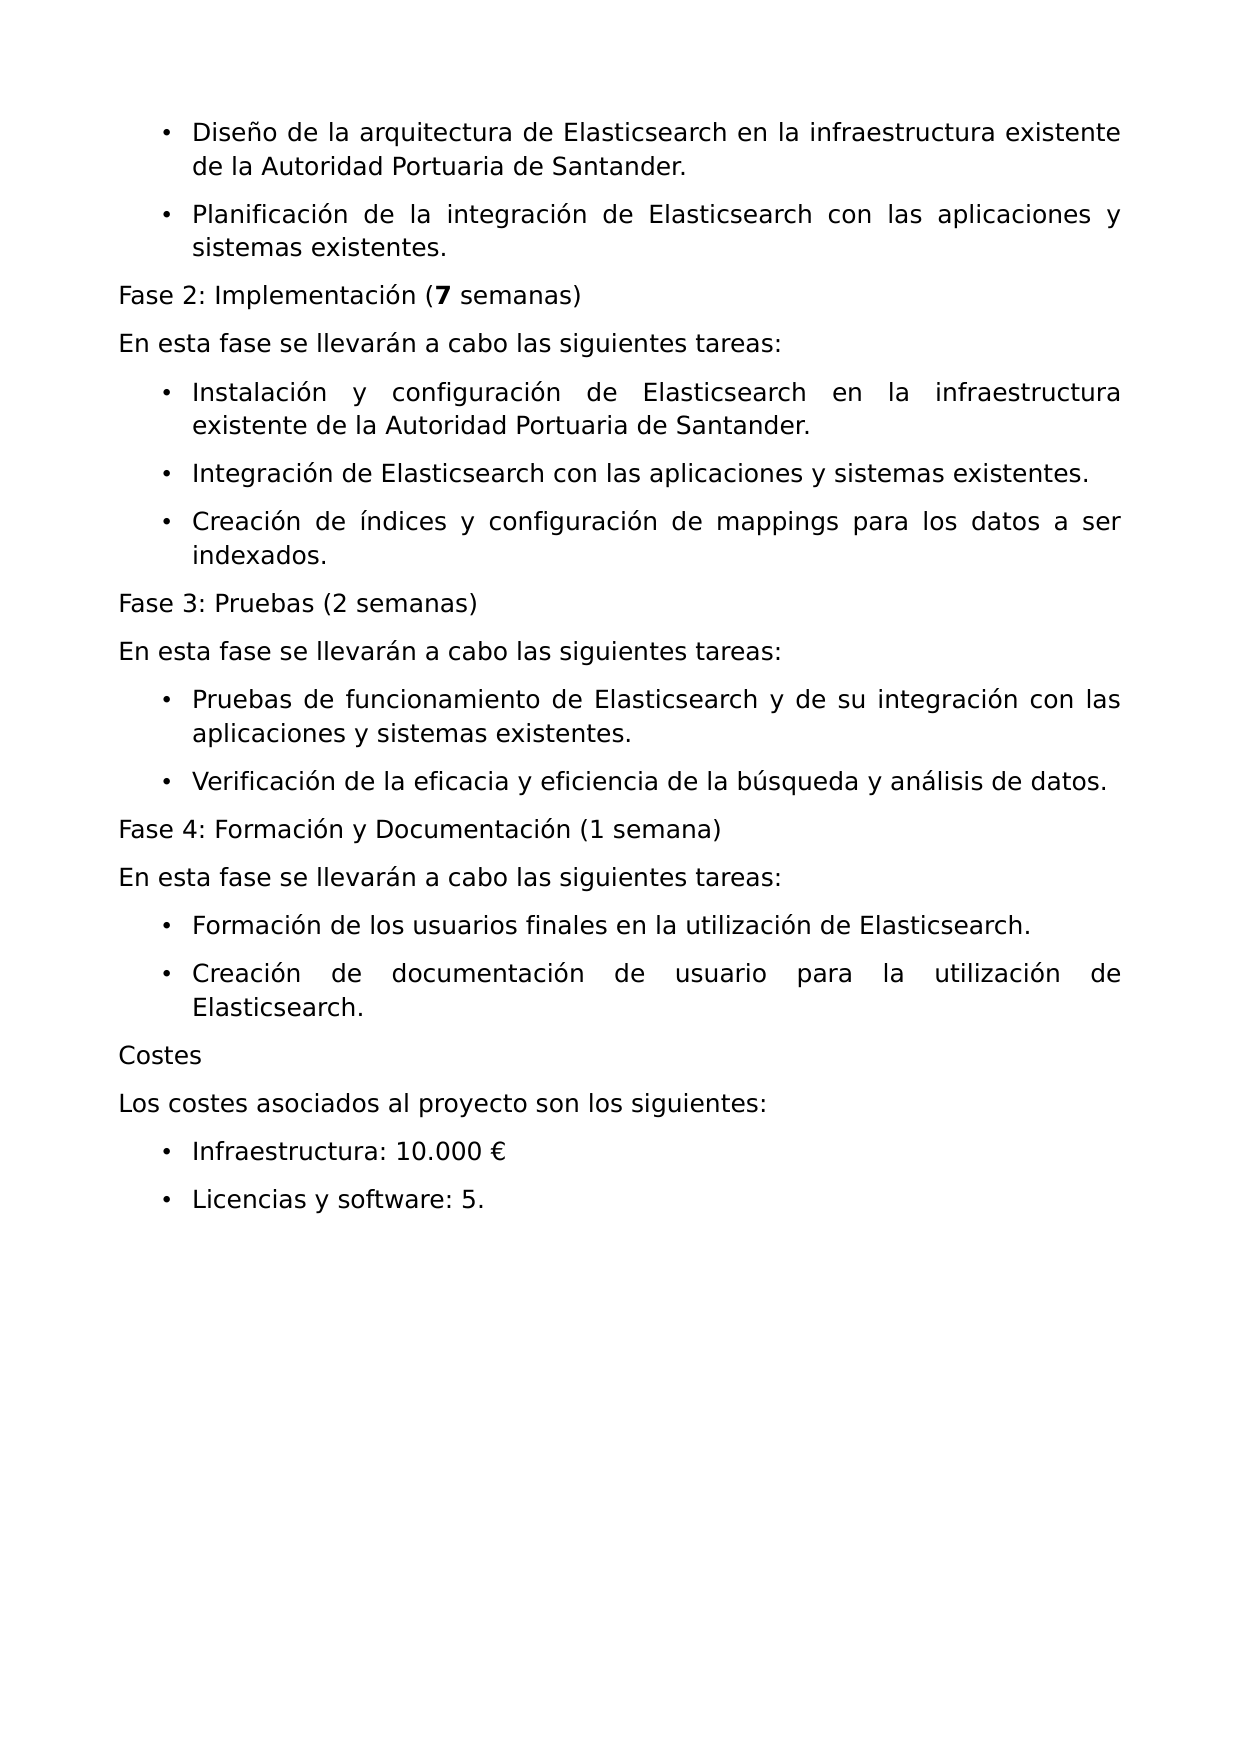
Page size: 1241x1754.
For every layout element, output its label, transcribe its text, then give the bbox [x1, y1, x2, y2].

list Integración de Elasticsearch con las aplicaciones y sistemas existentes. [162, 459, 1122, 488]
list Creación de índices y configuración de mappings para los datos a ser indexados. [162, 507, 1122, 570]
text Fase 4: Formación y Documentación (1 semana) [118, 815, 1122, 844]
list Diseño de la arquitectura de Elasticsearch en la infraestructura existente de la Autoridad Portuaria de Santander. [162, 118, 1122, 181]
text En esta fase se llevarán a cabo las siguientes tareas: [118, 863, 1122, 892]
text Los costes asociados al proyecto son los siguientes: [118, 1089, 1122, 1118]
list Instalación y configuración de Elasticsearch en la infraestructura existente de la Autoridad Portuaria de Santander. [162, 378, 1122, 440]
list Creación de documentación de usuario para la utilización de Elasticsearch. [162, 959, 1122, 1022]
list Verificación de la eficacia y eficiencia de la búsqueda y análisis de datos. [162, 767, 1122, 796]
text Fase 2: Implementación (7 semanas) [118, 281, 1122, 311]
list Licencias y software: 5. [162, 1186, 1122, 1215]
list Pruebas de funcionamiento de Elasticsearch y de su integración con las aplicaciones y sistemas existentes. [162, 685, 1122, 748]
text En esta fase se llevarán a cabo las siguientes tareas: [118, 329, 1122, 359]
list Formación de los usuarios finales en la utilización de Elasticsearch. [162, 911, 1122, 941]
list Planificación de la integración de Elasticsearch con las aplicaciones y sistemas existentes. [162, 200, 1122, 262]
list Infraestructura: 10.000 € [162, 1137, 1122, 1167]
text Fase 3: Pruebas (2 semanas) [118, 589, 1122, 618]
text En esta fase se llevarán a cabo las siguientes tareas: [118, 637, 1122, 666]
text Costes [118, 1041, 1122, 1070]
